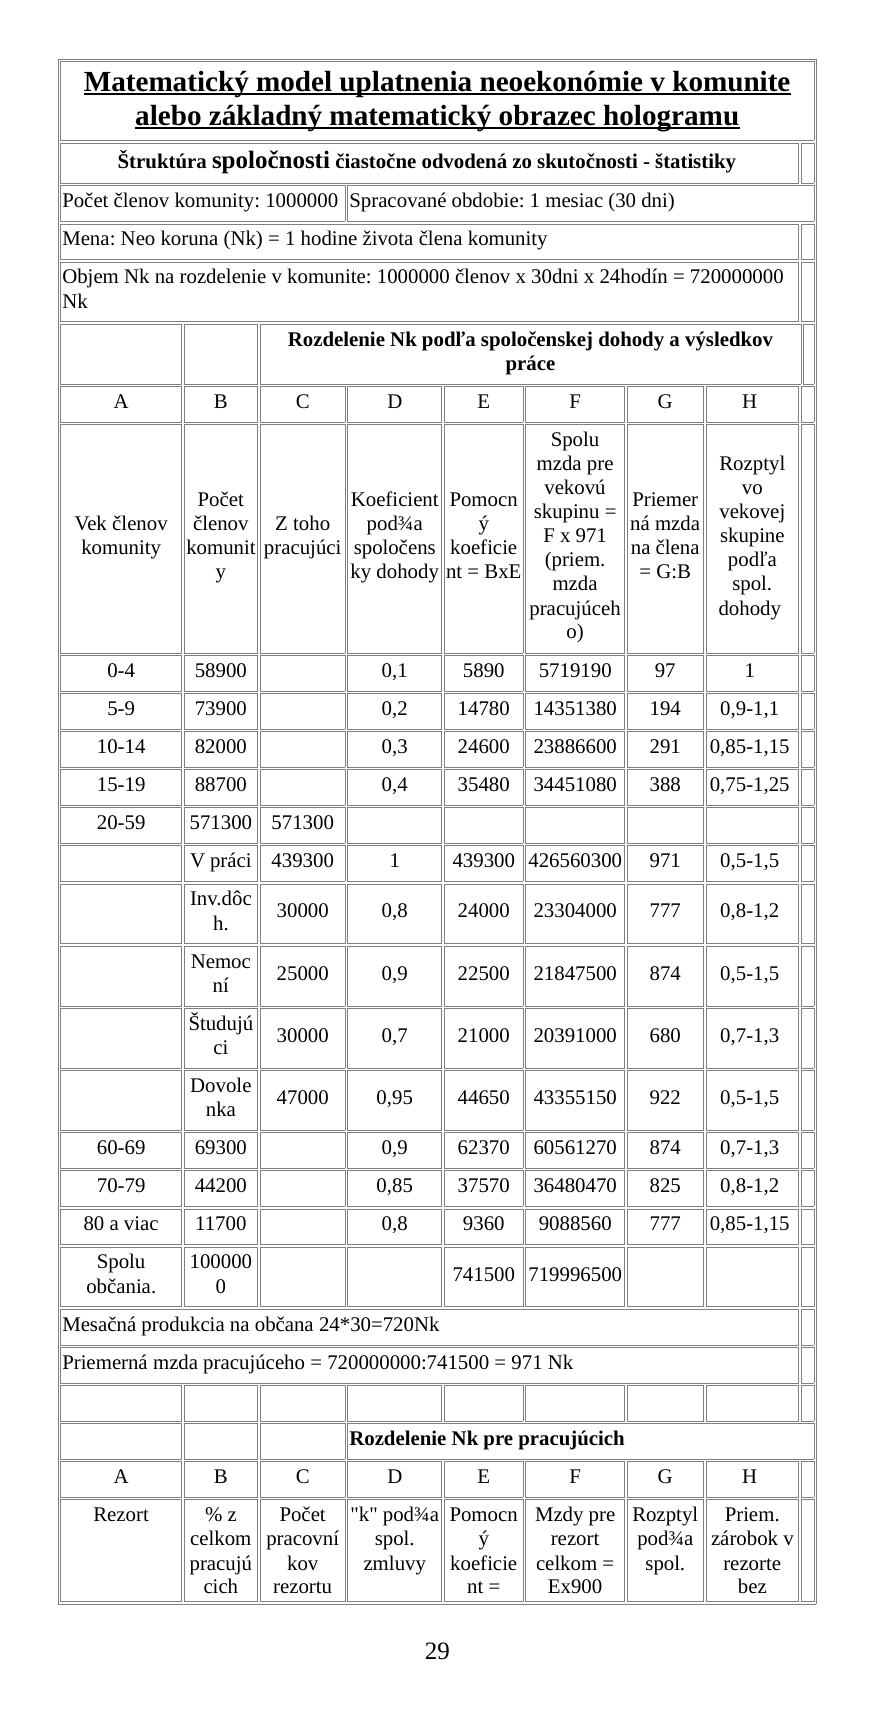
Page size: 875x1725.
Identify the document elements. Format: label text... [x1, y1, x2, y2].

table_cell Študujúci [185, 1009, 257, 1068]
table_cell V práci [185, 846, 257, 881]
table_cell [802, 1071, 814, 1130]
table_cell [445, 1386, 523, 1421]
table_cell 25000 [261, 947, 345, 1006]
table_cell 43355150 [526, 1071, 624, 1130]
table_cell 1 [348, 846, 441, 881]
table_cell 971 [628, 846, 703, 881]
table_cell 0,8-1,2 [707, 885, 798, 943]
table_cell Rozdelenie Nk podľa spoločenskej dohody a výsledkov práce [261, 325, 801, 384]
table_cell 30000 [261, 885, 345, 943]
table_cell [802, 387, 814, 422]
table_cell [802, 1171, 814, 1206]
table_cell 571300 [261, 808, 345, 843]
table_cell F [526, 387, 624, 422]
table_cell 88700 [185, 770, 257, 805]
table_cell 5719190 [526, 656, 624, 691]
table_cell 0,85-1,15 [707, 1210, 798, 1244]
table_cell Počet pracovníkov rezortu [261, 1500, 345, 1601]
table_cell [445, 808, 523, 843]
table_cell Spracované obdobie: 1 mesiac (30 dni) [348, 186, 814, 221]
table_cell 5-9 [61, 694, 181, 729]
table_cell 0,8-1,2 [707, 1171, 798, 1206]
table_cell H [707, 1462, 798, 1497]
table_cell 44200 [185, 1171, 257, 1206]
table_cell G [628, 387, 703, 422]
table_cell Dovolenka [185, 1071, 257, 1130]
table_cell [61, 885, 181, 943]
table_cell [261, 1171, 345, 1206]
table_cell 0,7-1,3 [707, 1133, 798, 1168]
table_cell [261, 1210, 345, 1244]
table_cell B [185, 1462, 257, 1497]
table_cell Inv.dôch. [185, 885, 257, 943]
table_cell Spolu občania. [61, 1248, 181, 1306]
table_cell E [445, 387, 523, 422]
table_cell 23304000 [526, 885, 624, 943]
table_cell 60-69 [61, 1133, 181, 1168]
table_cell 10-14 [61, 732, 181, 767]
table_cell Rezort [61, 1500, 181, 1601]
table_cell 439300 [445, 846, 523, 881]
table_cell 777 [628, 885, 703, 943]
table_cell 5890 [445, 656, 523, 691]
table_cell [802, 656, 814, 691]
table_cell [526, 808, 624, 843]
table_cell [185, 325, 257, 384]
table_cell 69300 [185, 1133, 257, 1168]
table_cell B [185, 387, 257, 422]
table_cell 21000 [445, 1009, 523, 1068]
table_cell 80 a viac [61, 1210, 181, 1244]
table_cell [802, 846, 814, 881]
table_cell [802, 732, 814, 767]
table_cell [185, 1424, 257, 1459]
table_cell [802, 885, 814, 943]
table_cell 439300 [261, 846, 345, 881]
table_cell 20391000 [526, 1009, 624, 1068]
table_cell Mesačná produkcia na občana 24*30=720Nk [61, 1310, 798, 1344]
table_cell Rozptyl vo vekovej skupine podľa spol. dohody [707, 425, 798, 652]
table_cell A [61, 1462, 181, 1497]
table_cell 11700 [185, 1210, 257, 1244]
table_cell 82000 [185, 732, 257, 767]
table_cell 70-79 [61, 1171, 181, 1206]
table_cell Koeficient pod¾a spoločensky dohody [348, 425, 441, 652]
table_cell 0,5-1,5 [707, 1071, 798, 1130]
table_cell G [628, 1462, 703, 1497]
table_cell [61, 325, 181, 384]
table_cell [802, 1210, 814, 1244]
table_cell Z toho pracujúci [261, 425, 345, 652]
table_cell 23886600 [526, 732, 624, 767]
table_cell 0,8 [348, 1210, 441, 1244]
table_cell [61, 1071, 181, 1130]
table_cell [707, 1386, 798, 1421]
table_cell [802, 263, 814, 321]
table_cell 874 [628, 947, 703, 1006]
table_cell Rozptyl pod¾a spol. [628, 1500, 703, 1601]
table_cell Štruktúra spoločnosti čiastočne odvodená zo skutočnosti - štatistiky [61, 144, 798, 183]
table_cell 9360 [445, 1210, 523, 1244]
table_cell 922 [628, 1071, 703, 1130]
table_cell 0,9 [348, 947, 441, 1006]
table_cell [261, 1248, 345, 1306]
table_cell [802, 1462, 814, 1497]
table_cell 35480 [445, 770, 523, 805]
table_cell Pomocný koeficient = BxE [445, 425, 523, 652]
table_cell [348, 1386, 441, 1421]
table_cell Vek členov komunity [61, 425, 181, 652]
table_cell [185, 1386, 257, 1421]
table_cell 14351380 [526, 694, 624, 729]
table_cell Mzdy pre rezort celkom = Ex900 [526, 1500, 624, 1601]
table_cell 44650 [445, 1071, 523, 1130]
table_cell 47000 [261, 1071, 345, 1130]
table_cell 0,75-1,25 [707, 770, 798, 805]
table_cell 60561270 [526, 1133, 624, 1168]
table_cell D [348, 387, 441, 422]
table_cell [802, 1348, 814, 1383]
table_cell 36480470 [526, 1171, 624, 1206]
table_cell Priemerná mzda na člena = G:B [628, 425, 703, 652]
table_cell 680 [628, 1009, 703, 1068]
table_cell [802, 1386, 814, 1421]
table_cell D [348, 1462, 441, 1497]
table_cell [526, 1386, 624, 1421]
table_cell [261, 1133, 345, 1168]
table_cell 1000000 [185, 1248, 257, 1306]
table_cell [61, 846, 181, 881]
table_cell [348, 1248, 441, 1306]
table_cell 15-19 [61, 770, 181, 805]
table_cell Počet členov komunity [185, 425, 257, 652]
table_cell 9088560 [526, 1210, 624, 1244]
table_cell [802, 144, 814, 183]
table_cell 0,2 [348, 694, 441, 729]
table_cell 0,1 [348, 656, 441, 691]
table_cell % z celkom pracujúcich [185, 1500, 257, 1601]
table_cell 0,5-1,5 [707, 947, 798, 1006]
table_cell H [707, 387, 798, 422]
table_cell 825 [628, 1171, 703, 1206]
table_cell [261, 694, 345, 729]
table_cell 388 [628, 770, 703, 805]
table_cell [802, 1500, 814, 1601]
table_cell [261, 656, 345, 691]
table_cell 20-59 [61, 808, 181, 843]
table_cell [802, 694, 814, 729]
table_cell 777 [628, 1210, 703, 1244]
table_cell C [261, 1462, 345, 1497]
table_cell 0,5-1,5 [707, 846, 798, 881]
table_cell [802, 1133, 814, 1168]
table_cell 741500 [445, 1248, 523, 1306]
table_cell 0,85 [348, 1171, 441, 1206]
table_cell [802, 1009, 814, 1068]
table_cell [628, 808, 703, 843]
table_cell 34451080 [526, 770, 624, 805]
table_cell Rozdelenie Nk pre pracujúcich [348, 1424, 814, 1459]
table_cell 24000 [445, 885, 523, 943]
table_cell 14780 [445, 694, 523, 729]
table_cell Počet členov komunity: 1000000 [61, 186, 345, 221]
table_cell [261, 1386, 345, 1421]
table_cell 194 [628, 694, 703, 729]
table_cell 0-4 [61, 656, 181, 691]
table_cell Priemerná mzda pracujúceho = 720000000:741500 = 971 Nk [61, 1348, 798, 1383]
table_cell 0,9 [348, 1133, 441, 1168]
table_cell [802, 808, 814, 843]
table_cell 24600 [445, 732, 523, 767]
table_cell [707, 1248, 798, 1306]
table_cell 30000 [261, 1009, 345, 1068]
table_cell [802, 770, 814, 805]
table_cell [804, 325, 814, 384]
table_cell [802, 1248, 814, 1306]
table_cell F [526, 1462, 624, 1497]
table_cell 1 [707, 656, 798, 691]
table_cell C [261, 387, 345, 422]
table_cell 22500 [445, 947, 523, 1006]
table_cell 97 [628, 656, 703, 691]
table_cell [802, 425, 814, 652]
table_cell A [61, 387, 181, 422]
table_cell "k" pod¾a spol. zmluvy [348, 1500, 441, 1601]
table_cell [348, 808, 441, 843]
table_cell 291 [628, 732, 703, 767]
table_cell [61, 1386, 181, 1421]
table_cell Pomocný koeficient = [445, 1500, 523, 1601]
table_cell [802, 947, 814, 1006]
table_cell 0,4 [348, 770, 441, 805]
table_cell 0,9-1,1 [707, 694, 798, 729]
table_cell [261, 732, 345, 767]
table_cell Spolu mzda pre vekovú skupinu = F x 971 (priem. mzda pracujúceho) [526, 425, 624, 652]
table_cell [628, 1386, 703, 1421]
table_cell Priem. zárobok v rezorte bez [707, 1500, 798, 1601]
table_cell [628, 1248, 703, 1306]
table_cell [802, 1310, 814, 1344]
table_cell 21847500 [526, 947, 624, 1006]
table_cell [261, 1424, 345, 1459]
table_cell 719996500 [526, 1248, 624, 1306]
table_cell 0,3 [348, 732, 441, 767]
table_cell [61, 1009, 181, 1068]
table_cell [61, 947, 181, 1006]
table_cell 0,85-1,15 [707, 732, 798, 767]
table_cell [802, 225, 814, 259]
table_cell Objem Nk na rozdelenie v komunite: 1000000 členov x 30dni x 24hodín = 720000000 Nk [61, 263, 798, 321]
table_cell Mena: Neo koruna (Nk) = 1 hodine života člena komunity [61, 225, 798, 259]
table_cell 0,95 [348, 1071, 441, 1130]
table_cell E [445, 1462, 523, 1497]
table_cell 58900 [185, 656, 257, 691]
table_cell [61, 1424, 181, 1459]
table_cell 0,7 [348, 1009, 441, 1068]
table_cell 62370 [445, 1133, 523, 1168]
table_cell 73900 [185, 694, 257, 729]
table_cell 0,7-1,3 [707, 1009, 798, 1068]
table_cell 571300 [185, 808, 257, 843]
table_header Matematický model uplatnenia neoekonómie v komunite alebo základný matematický obrazec hologramu [61, 62, 814, 140]
table_cell Nemocní [185, 947, 257, 1006]
table_cell 0,8 [348, 885, 441, 943]
table_cell [261, 770, 345, 805]
table_cell 426560300 [526, 846, 624, 881]
table_cell 874 [628, 1133, 703, 1168]
table_cell [707, 808, 798, 843]
table_cell 37570 [445, 1171, 523, 1206]
